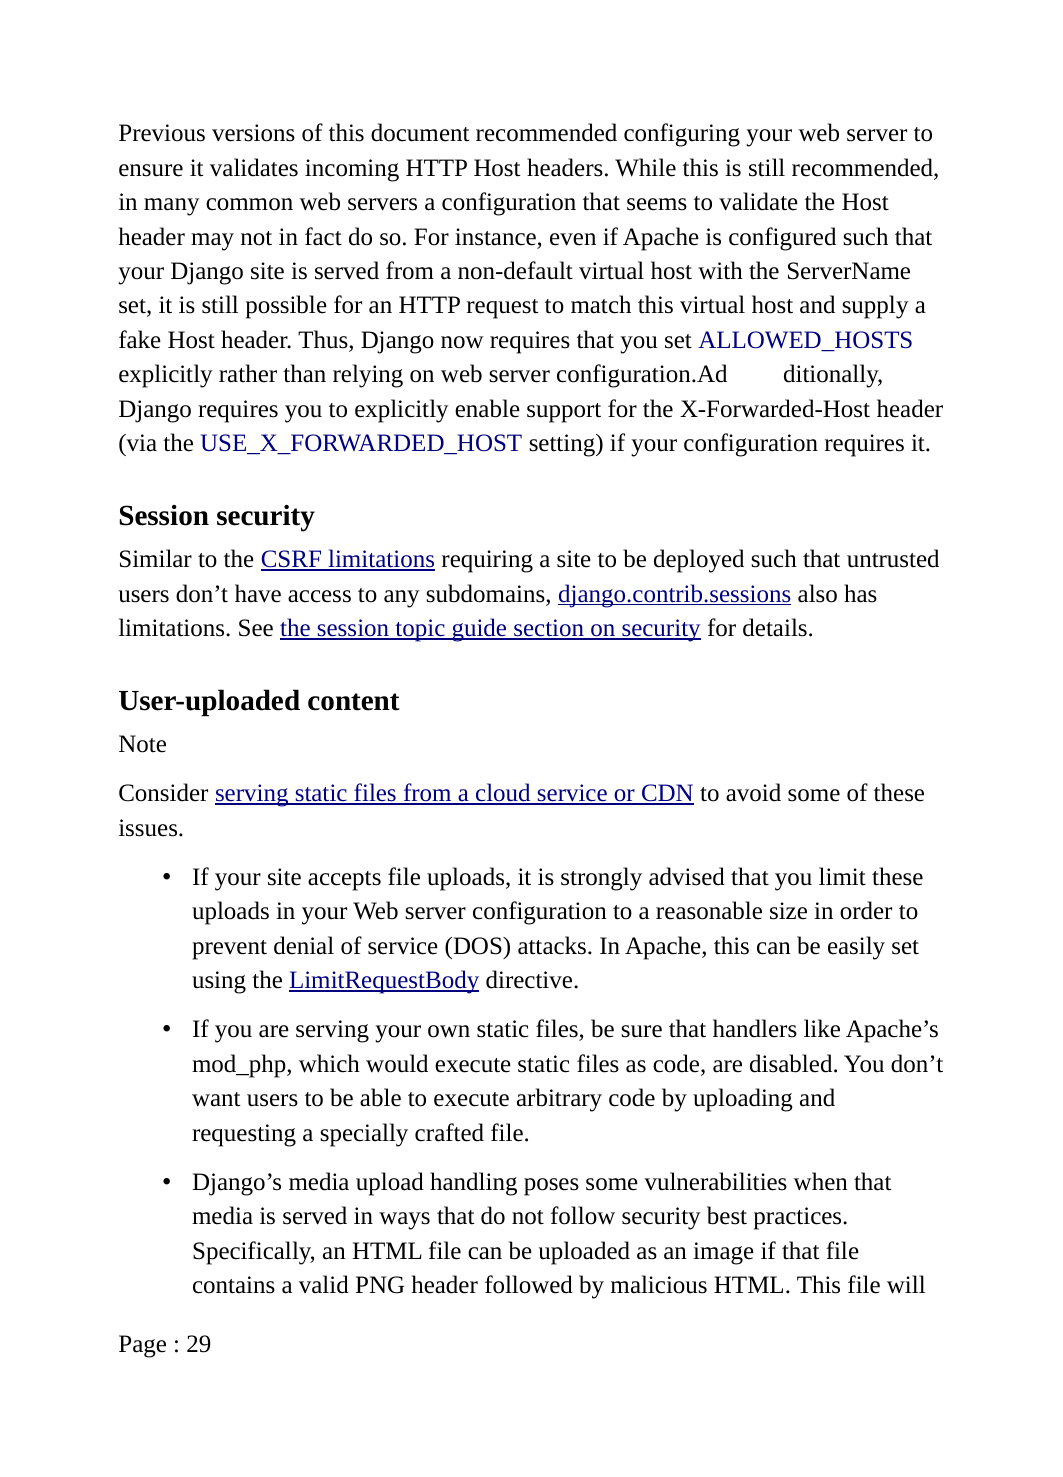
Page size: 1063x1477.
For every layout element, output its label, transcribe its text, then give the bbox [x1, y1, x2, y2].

subtitle User-uploaded content [118, 683, 945, 717]
text Note [118, 729, 945, 758]
list Django’s media upload handling poses some vulnerabilities when that media is served in ways that do not follow security best practices. Specifically, an HTML file can be uploaded as an image if that file contains a valid PNG header followed by malicious HTML. This file will [162, 1167, 945, 1299]
text Similar to the CSRF limitations requiring a site to be deployed such that untrusted users don’t have access to any subdomains, django.contrib.sessions also has limitations. See the session topic guide section on security for details. [118, 544, 945, 642]
subtitle Session security [118, 498, 945, 532]
text Consider serving static files from a cloud service or CDN to avoid some of these issues. [118, 778, 945, 842]
list If you are serving your own static files, be sure that handlers like Apache’s mod_php, which would execute static files as code, are disabled. You don’t want users to be able to execute arbitrary code by uploading and requesting a specially crafted file. [162, 1014, 945, 1147]
text Previous versions of this document recommended configuring your web server to ensure it validates incoming HTTP Host headers. While this is still recommended, in many common web servers a configuration that seems to validate the Host header may not in fact do so. For instance, even if Apache is configured such that your Django site is served from a non-default virtual host with the ServerName set, it is still possible for an HTTP request to match this virtual host and supply a fake Host header. Thus, Django now requires that you set ALLOWED_HOSTS explicitly rather than relying on web server configuration.Ad ditionally, Django requires you to explicitly enable support for the X-Forwarded-Host header (via the USE_X_FORWARDED_HOST setting) if your configuration requires it. [118, 118, 945, 457]
list If your site accepts file uploads, it is strongly advised that you limit these uploads in your Web server configuration to a reasonable size in order to prevent denial of service (DOS) attacks. In Apache, this can be easily set using the LimitRequestBody directive. [162, 862, 945, 994]
